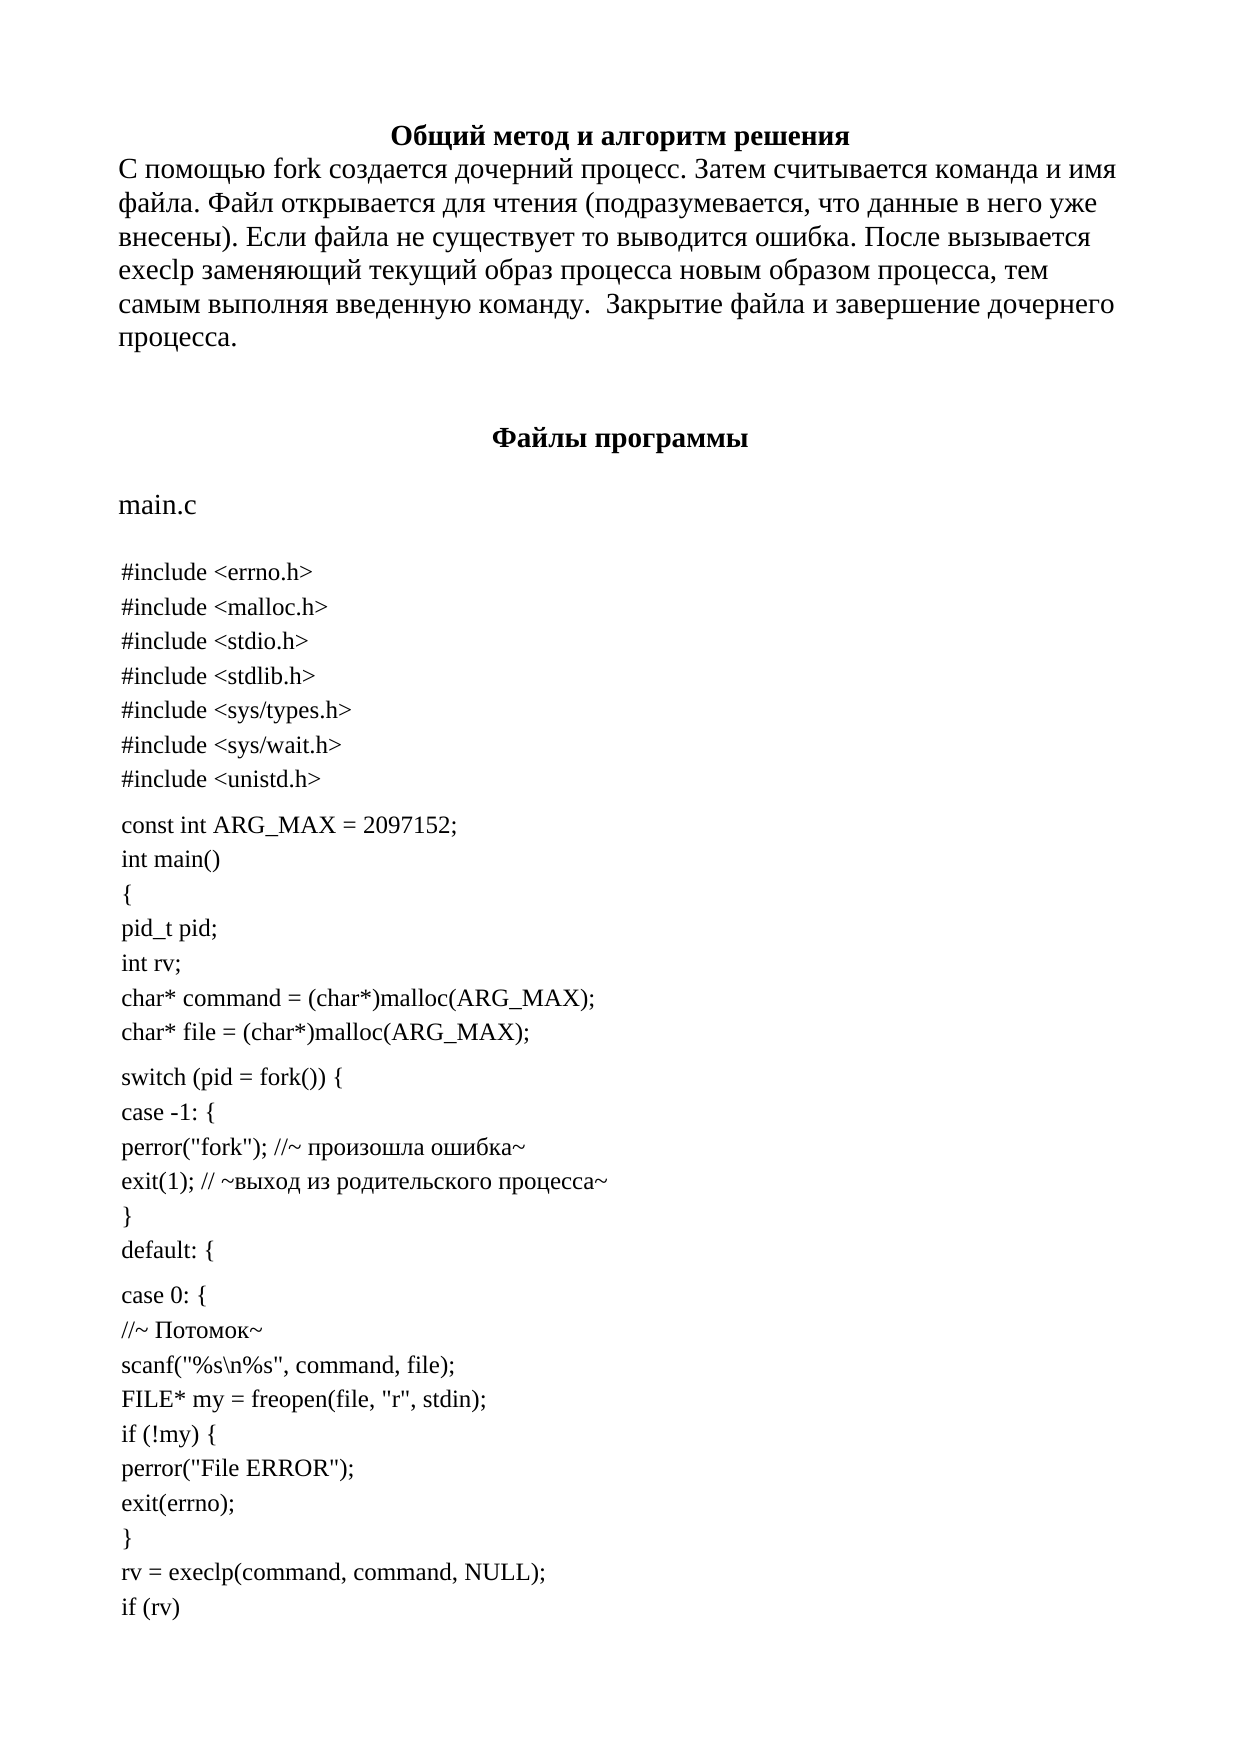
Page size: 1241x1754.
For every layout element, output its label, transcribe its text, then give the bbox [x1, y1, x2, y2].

table_header case -1: { [118, 1094, 231, 1129]
text Файлы программы [118, 420, 1122, 453]
table_header exit(errno); [118, 1485, 246, 1520]
table_header #include <sys/types.h> [118, 693, 364, 727]
table_header exit(1); // ~выход из родительского процесса~ [118, 1163, 621, 1198]
table_header rv = execlp(command, command, NULL); [118, 1554, 558, 1589]
table_header int main() [118, 841, 232, 876]
table_header if (rv) [118, 1589, 192, 1623]
text С помощью fork создается дочерний процесс. Затем считывается команда и имя файла. Файл открывается для чтения (подразумевается, что данные в него уже внесены). Если файла не существует то выводится ошибка. После вызывается execlp заменяющий текущий образ процесса новым образом процесса, тем самым выполняя введенную команду. Закрытие файла и завершение дочернего процесса. [118, 152, 1122, 353]
table_header { [118, 876, 148, 911]
table_header perror("File ERROR"); [118, 1451, 368, 1485]
table_header default: { [118, 1233, 229, 1267]
table_header [118, 796, 136, 807]
text main.c [118, 487, 1122, 521]
table_header char* file = (char*)malloc(ARG_MAX); [118, 1014, 541, 1049]
table_header char* command = (char*)malloc(ARG_MAX); [118, 980, 607, 1014]
table_header case 0: { [118, 1278, 222, 1312]
table_header [118, 1049, 136, 1059]
table_header perror("fork"); //~ произошла ошибка~ [118, 1129, 539, 1163]
table_header #include <malloc.h> [118, 589, 341, 623]
table_header const int ARG_MAX = 2097152; [118, 807, 471, 841]
table_header } [118, 1198, 148, 1232]
table_header int rv; [118, 945, 194, 980]
table_header scanf("%s\n%s", command, file); [118, 1347, 465, 1381]
table_header //~ Потомок~ [118, 1312, 278, 1347]
table_header #include <sys/wait.h> [118, 727, 354, 762]
table_header #include <stdio.h> [118, 623, 322, 658]
table_header FILE* my = freopen(file, "r", stdin); [118, 1381, 498, 1416]
table_header switch (pid = fork()) { [118, 1060, 357, 1094]
table_header if (!my) { [118, 1416, 231, 1451]
text Общий метод и алгоритм решения [118, 118, 1122, 152]
table_header #include <errno.h> [118, 554, 326, 589]
table_header pid_t pid; [118, 911, 229, 945]
table_header #include <unistd.h> [118, 762, 334, 796]
table_header #include <stdlib.h> [118, 658, 329, 692]
table_header } [118, 1520, 148, 1554]
table_header [118, 1267, 136, 1278]
